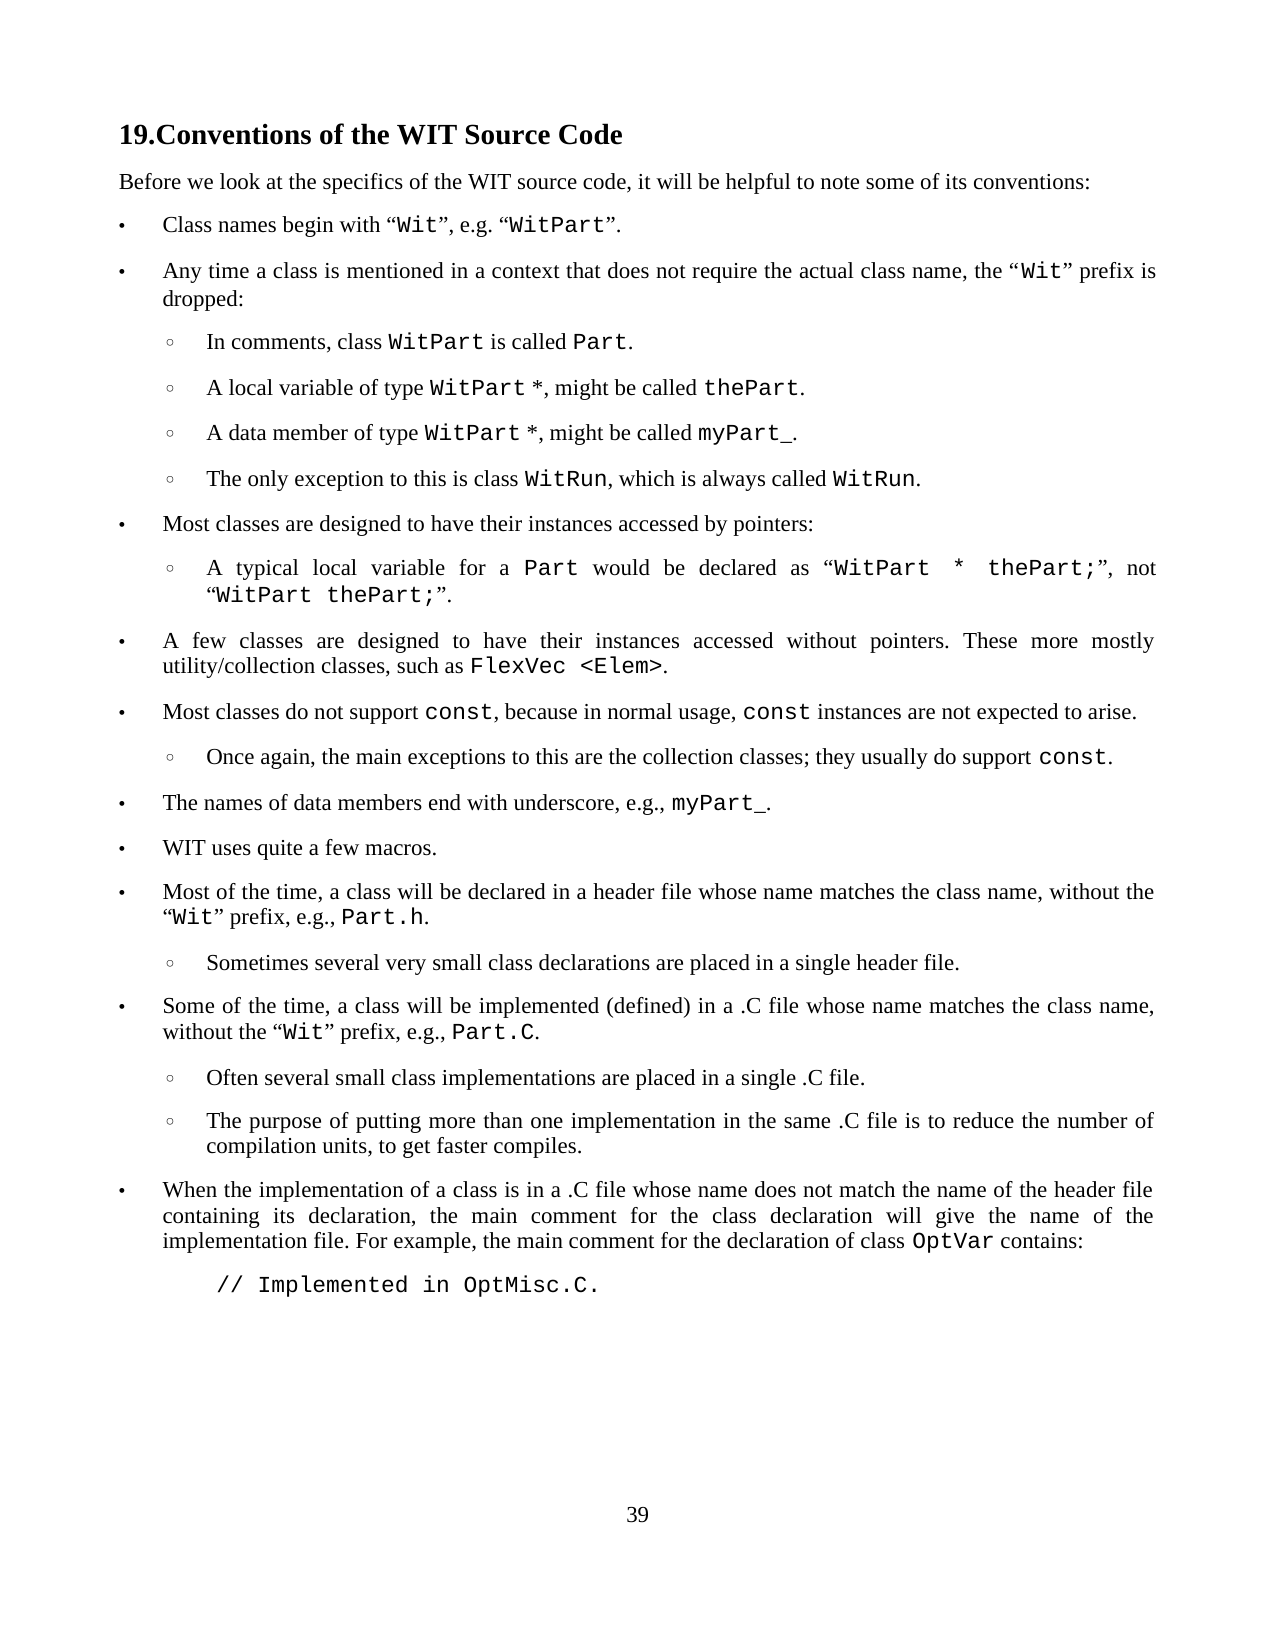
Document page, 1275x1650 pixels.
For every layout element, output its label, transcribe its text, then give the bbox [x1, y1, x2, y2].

list A few classes are designed to have their instances accessed without pointers. These more mostly utility/collection classes, such as FlexVec <Elem>. [118, 628, 1156, 681]
subtitle Conventions of the WIT Source Code [118, 118, 1156, 151]
list A typical local variable for a Part would be declared as “WitPart * thePart;”, not “WitPart thePart;”. [162, 554, 1156, 609]
list When the implementation of a class is in a .C file whose name does not match the name of the header file containing its declaration, the main comment for the class declaration will give the name of the implementation file. For example, the main comment for the declaration of class OptVar contains: [118, 1177, 1156, 1256]
list The names of data members end with underscore, e.g., myPart_. [118, 790, 1156, 817]
list Most classes do not support const, because in normal usage, const instances are not expected to arise. [118, 699, 1156, 726]
text Before we look at the specifics of the WIT source code, it will be helpful to note some of its conventions: [118, 169, 1156, 194]
list A data member of type WitPart *, might be called myPart_. [162, 420, 1156, 447]
list Most of the time, a class will be declared in a header file whose name matches the class name, without the “Wit” prefix, e.g., Part.h. [118, 879, 1156, 932]
list A local variable of type WitPart *, might be called thePart. [162, 374, 1156, 402]
list The purpose of putting more than one implementation in the same .C file is to reduce the number of compilation units, to get faster compiles. [162, 1108, 1156, 1159]
list Often several small class implementations are placed in a single .C file. [162, 1064, 1156, 1090]
list Class names begin with “Wit”, e.g. “WitPart”. [118, 212, 1156, 240]
list The only exception to this is class WitRun, which is always called WitRun. [162, 466, 1156, 493]
list Some of the time, a class will be implemented (defined) in a .C file whose name matches the class name, without the “Wit” prefix, e.g., Part.C. [118, 993, 1156, 1046]
list Sometimes several very small class declarations are placed in a single header file. [162, 950, 1156, 975]
list Any time a class is mentioned in a context that does not require the actual class name, the “Wit” prefix is dropped: [118, 258, 1156, 311]
text // Implemented in OptMisc.C. [118, 1273, 1156, 1300]
list Once again, the main exceptions to this are the collection classes; they usually do support const. [162, 744, 1156, 772]
list WIT uses quite a few macros. [118, 835, 1156, 861]
list In comments, class WitPart is called Part. [162, 329, 1156, 356]
list Most classes are designed to have their instances accessed by pointers: [118, 511, 1156, 537]
